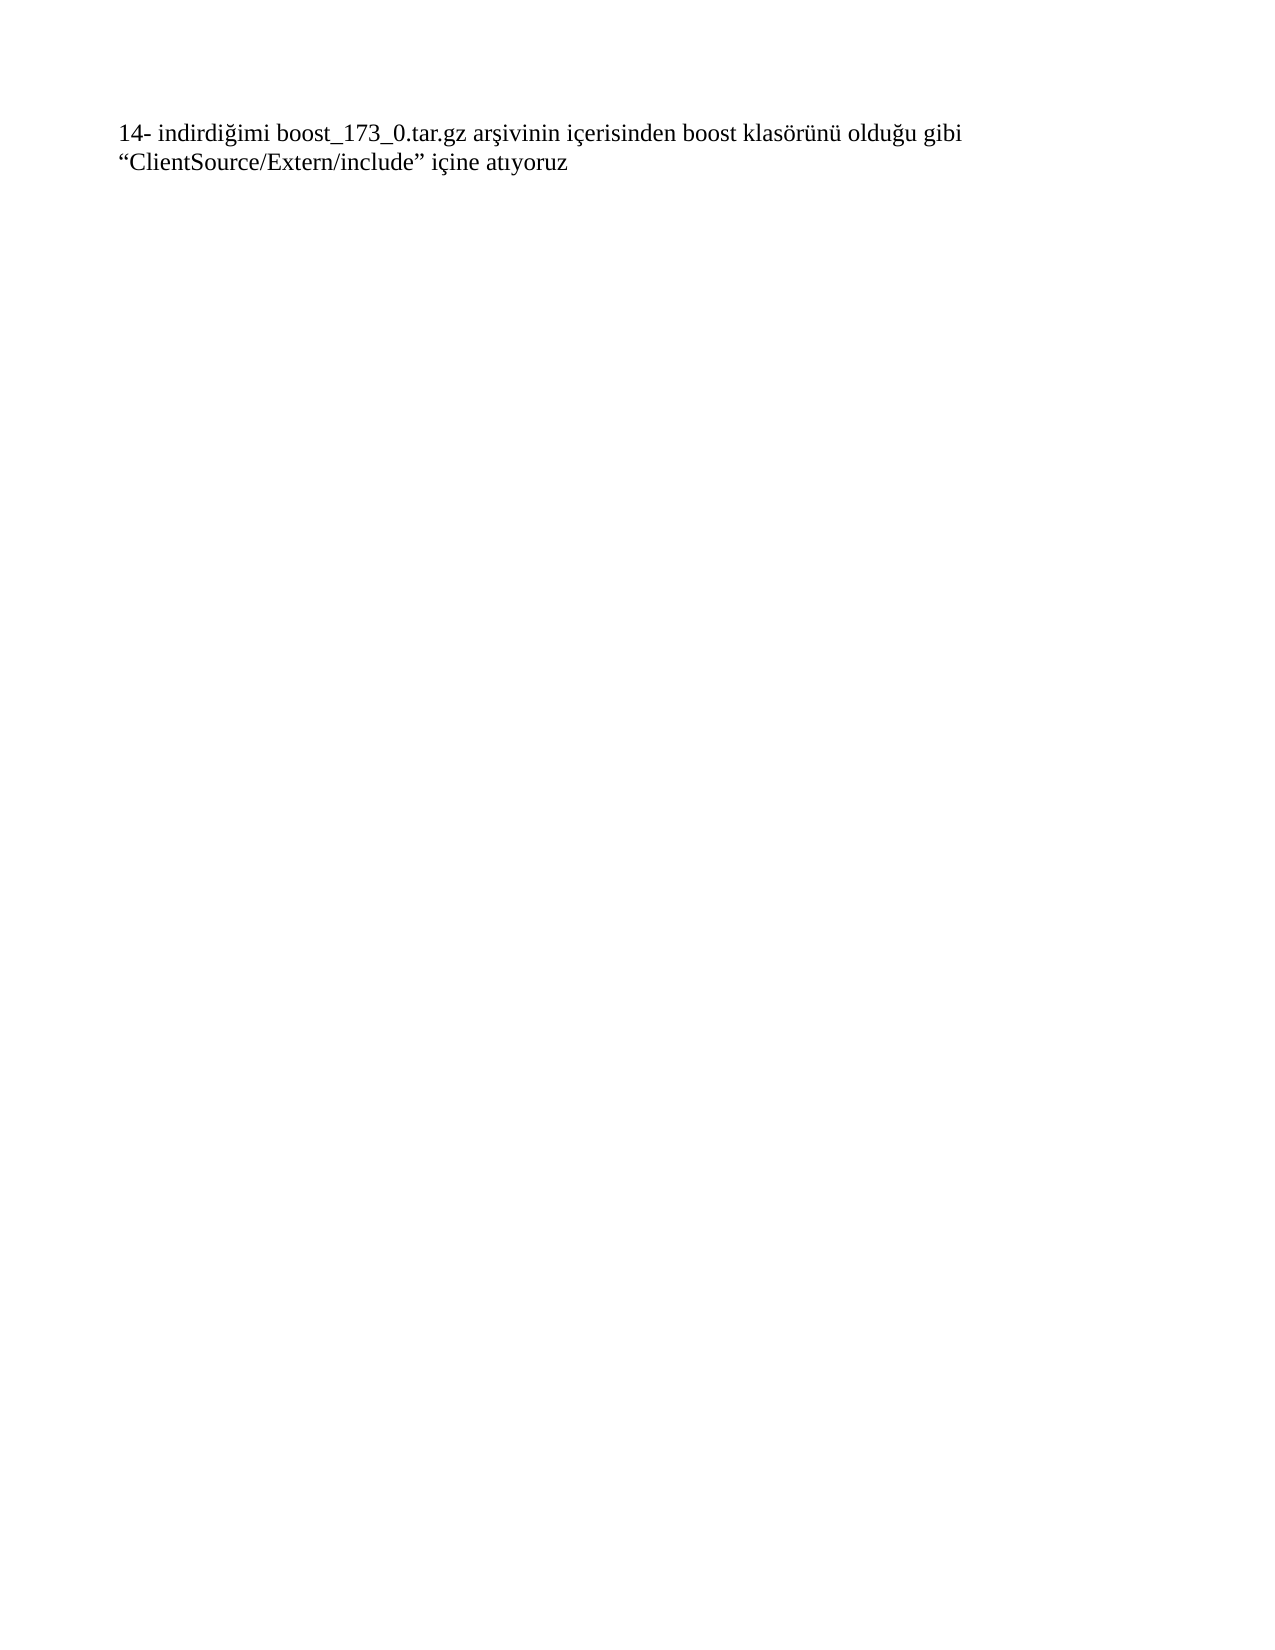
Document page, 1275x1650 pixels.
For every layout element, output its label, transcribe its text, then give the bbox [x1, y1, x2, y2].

text 14- indirdiğimi boost_173_0.tar.gz arşivinin içerisinden boost klasörünü olduğu gibi “ClientSource/Extern/include” içine atıyoruz [118, 118, 1157, 176]
